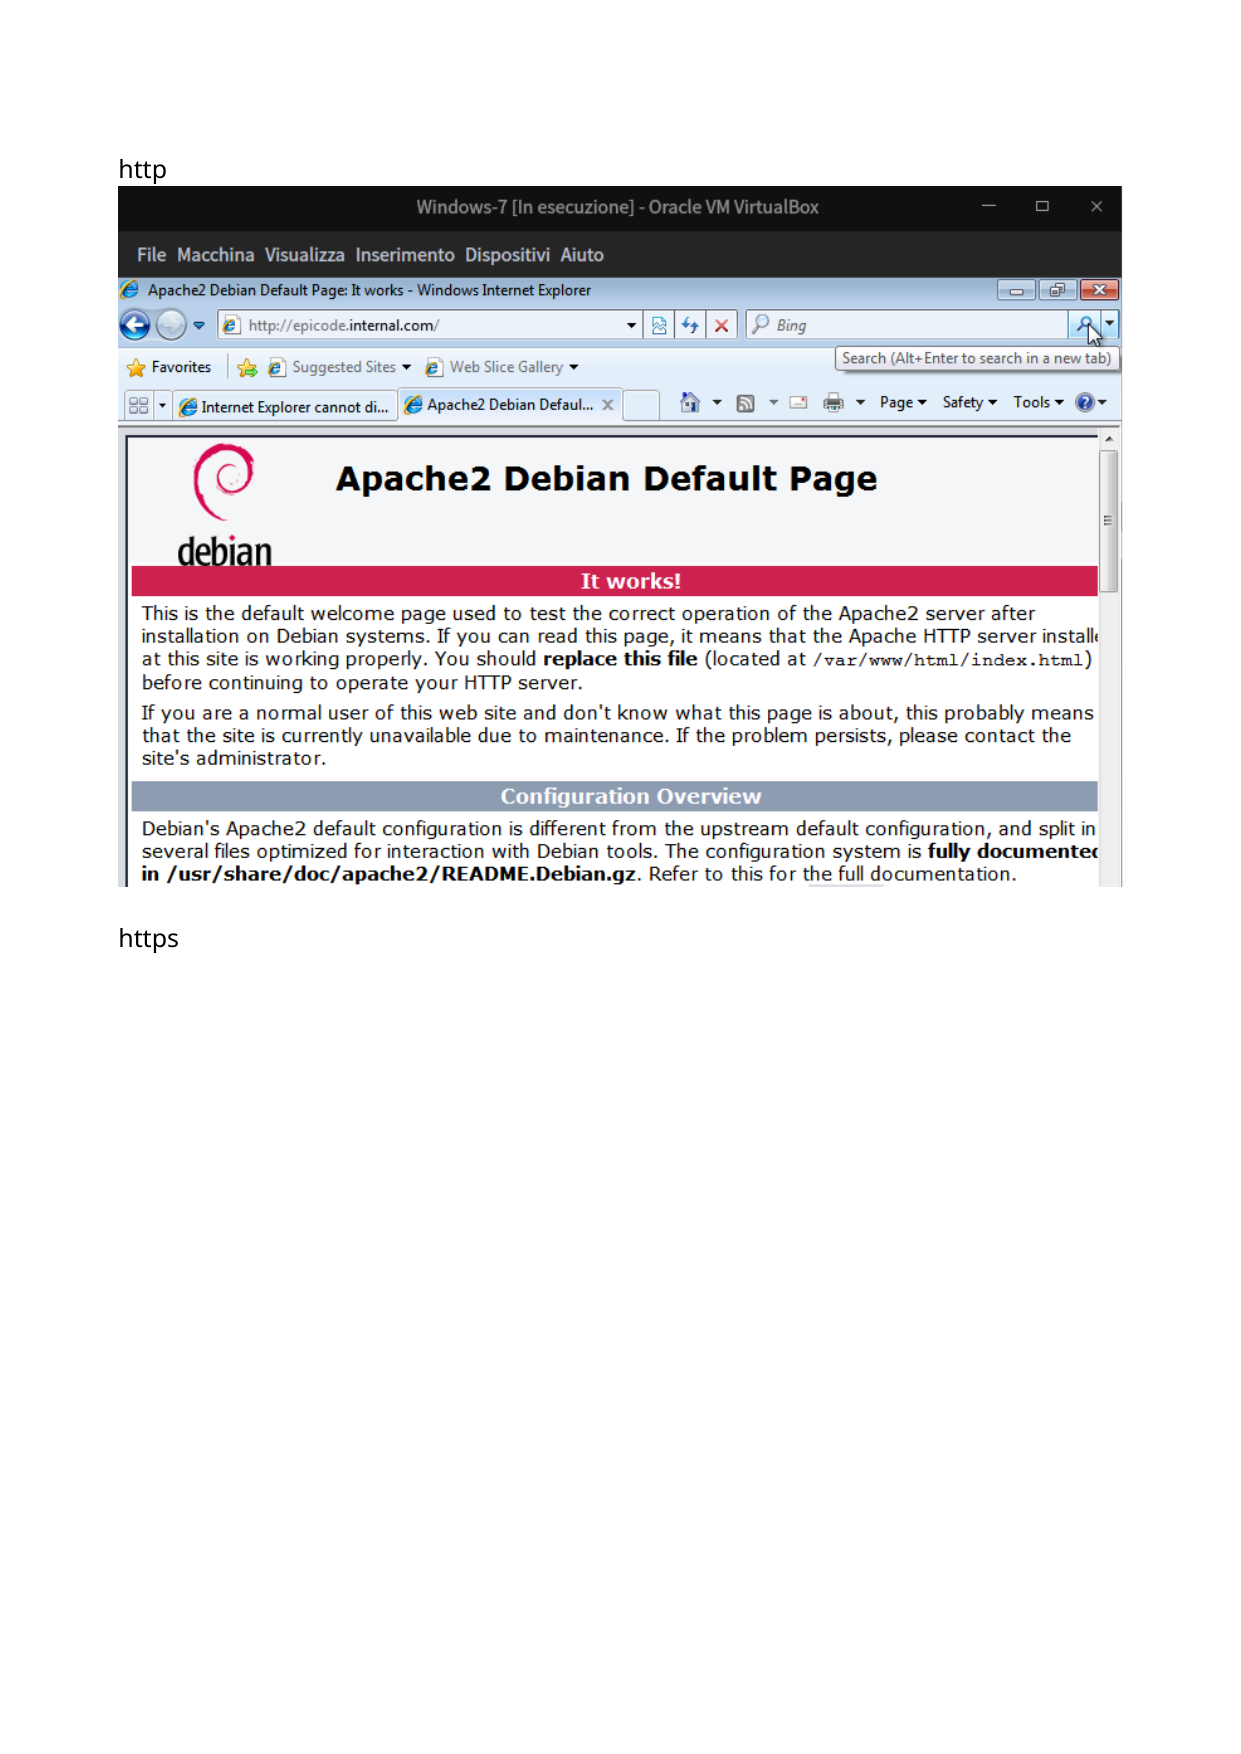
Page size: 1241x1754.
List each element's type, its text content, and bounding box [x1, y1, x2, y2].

text http [118, 152, 1122, 186]
text https [118, 920, 1122, 954]
picture [118, 186, 1123, 887]
